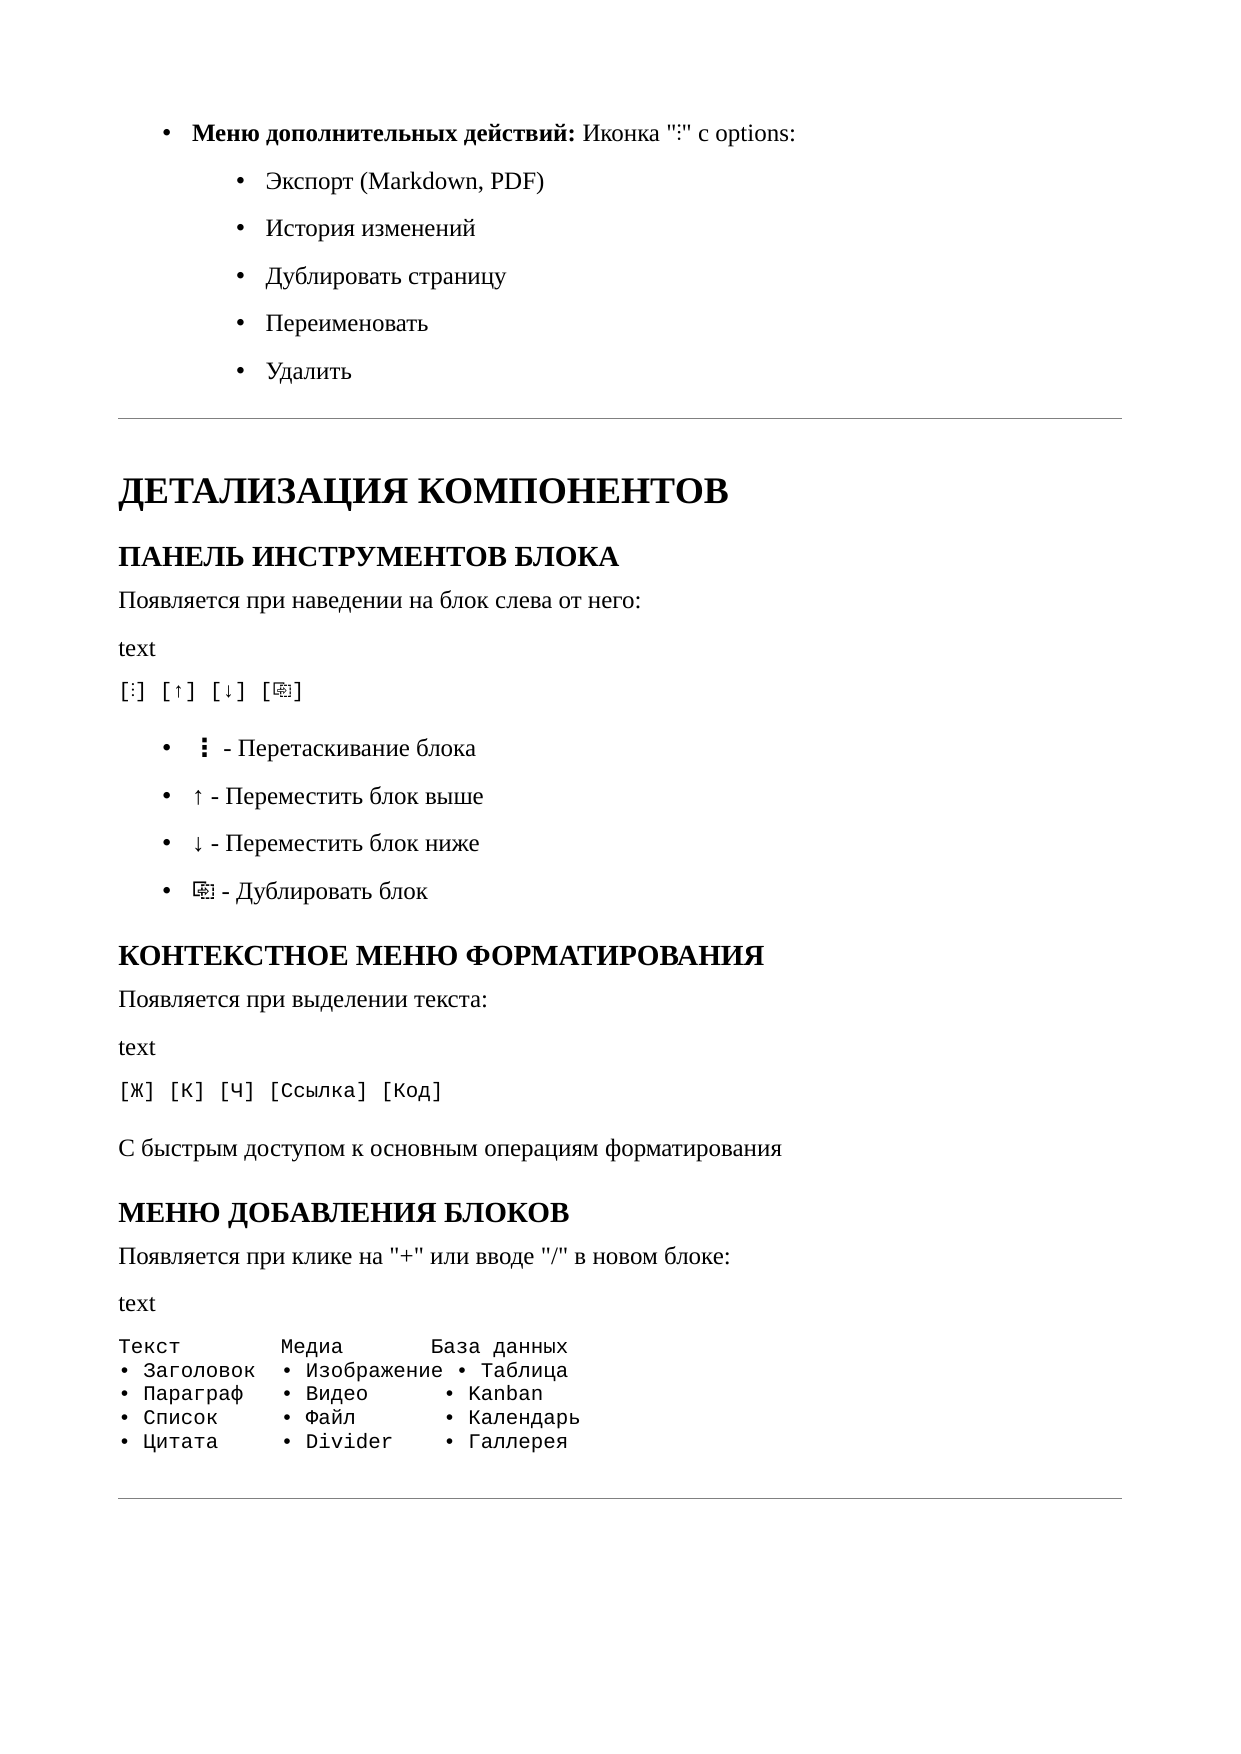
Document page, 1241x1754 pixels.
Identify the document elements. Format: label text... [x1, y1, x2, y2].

text [⋮] [↑] [↓] [⎘] [118, 680, 1122, 704]
list ↓ - Переместить блок ниже [162, 828, 1122, 857]
text [Ж] [К] [Ч] [Ссылка] [Код] [118, 1079, 1122, 1103]
list Меню дополнительных действий: Иконка "⋮" с options: [162, 118, 1122, 147]
text text [118, 633, 1122, 661]
text Появляется при клике на "+" или вводе "/" в новом блоке: [118, 1241, 1122, 1270]
text С быстрым доступом к основным операциям форматирования [118, 1133, 1122, 1161]
text • Список • Файл • Календарь [118, 1407, 1122, 1431]
text • Цитата • Divider • Галлерея [118, 1431, 1122, 1454]
list Переименовать [236, 308, 1122, 337]
list ⎘ - Дублировать блок [162, 876, 1122, 905]
text text [118, 1032, 1122, 1061]
text • Заголовок • Изображение • Таблица [118, 1360, 1122, 1383]
text Появляется при выделении текста: [118, 984, 1122, 1013]
subtitle ДЕТАЛИЗАЦИЯ КОМПОНЕНТОВ [118, 469, 1122, 512]
text Текст Медиа База данных [118, 1336, 1122, 1360]
list Экспорт (Markdown, PDF) [236, 166, 1122, 194]
text text [118, 1288, 1122, 1317]
text Появляется при наведении на блок слева от него: [118, 585, 1122, 614]
list Удалить [236, 356, 1122, 385]
list ↑ - Переместить блок выше [162, 781, 1122, 810]
list История изменений [236, 213, 1122, 242]
text • Параграф • Видео • Kanban [118, 1383, 1122, 1407]
subtitle КОНТЕКСТНОЕ МЕНЮ ФОРМАТИРОВАНИЯ [118, 938, 1122, 972]
list ⋮ - Перетаскивание блока [162, 733, 1122, 762]
list Дублировать страницу [236, 261, 1122, 290]
subtitle ПАНЕЛЬ ИНСТРУМЕНТОВ БЛОКА [118, 539, 1122, 572]
subtitle МЕНЮ ДОБАВЛЕНИЯ БЛОКОВ [118, 1195, 1122, 1228]
